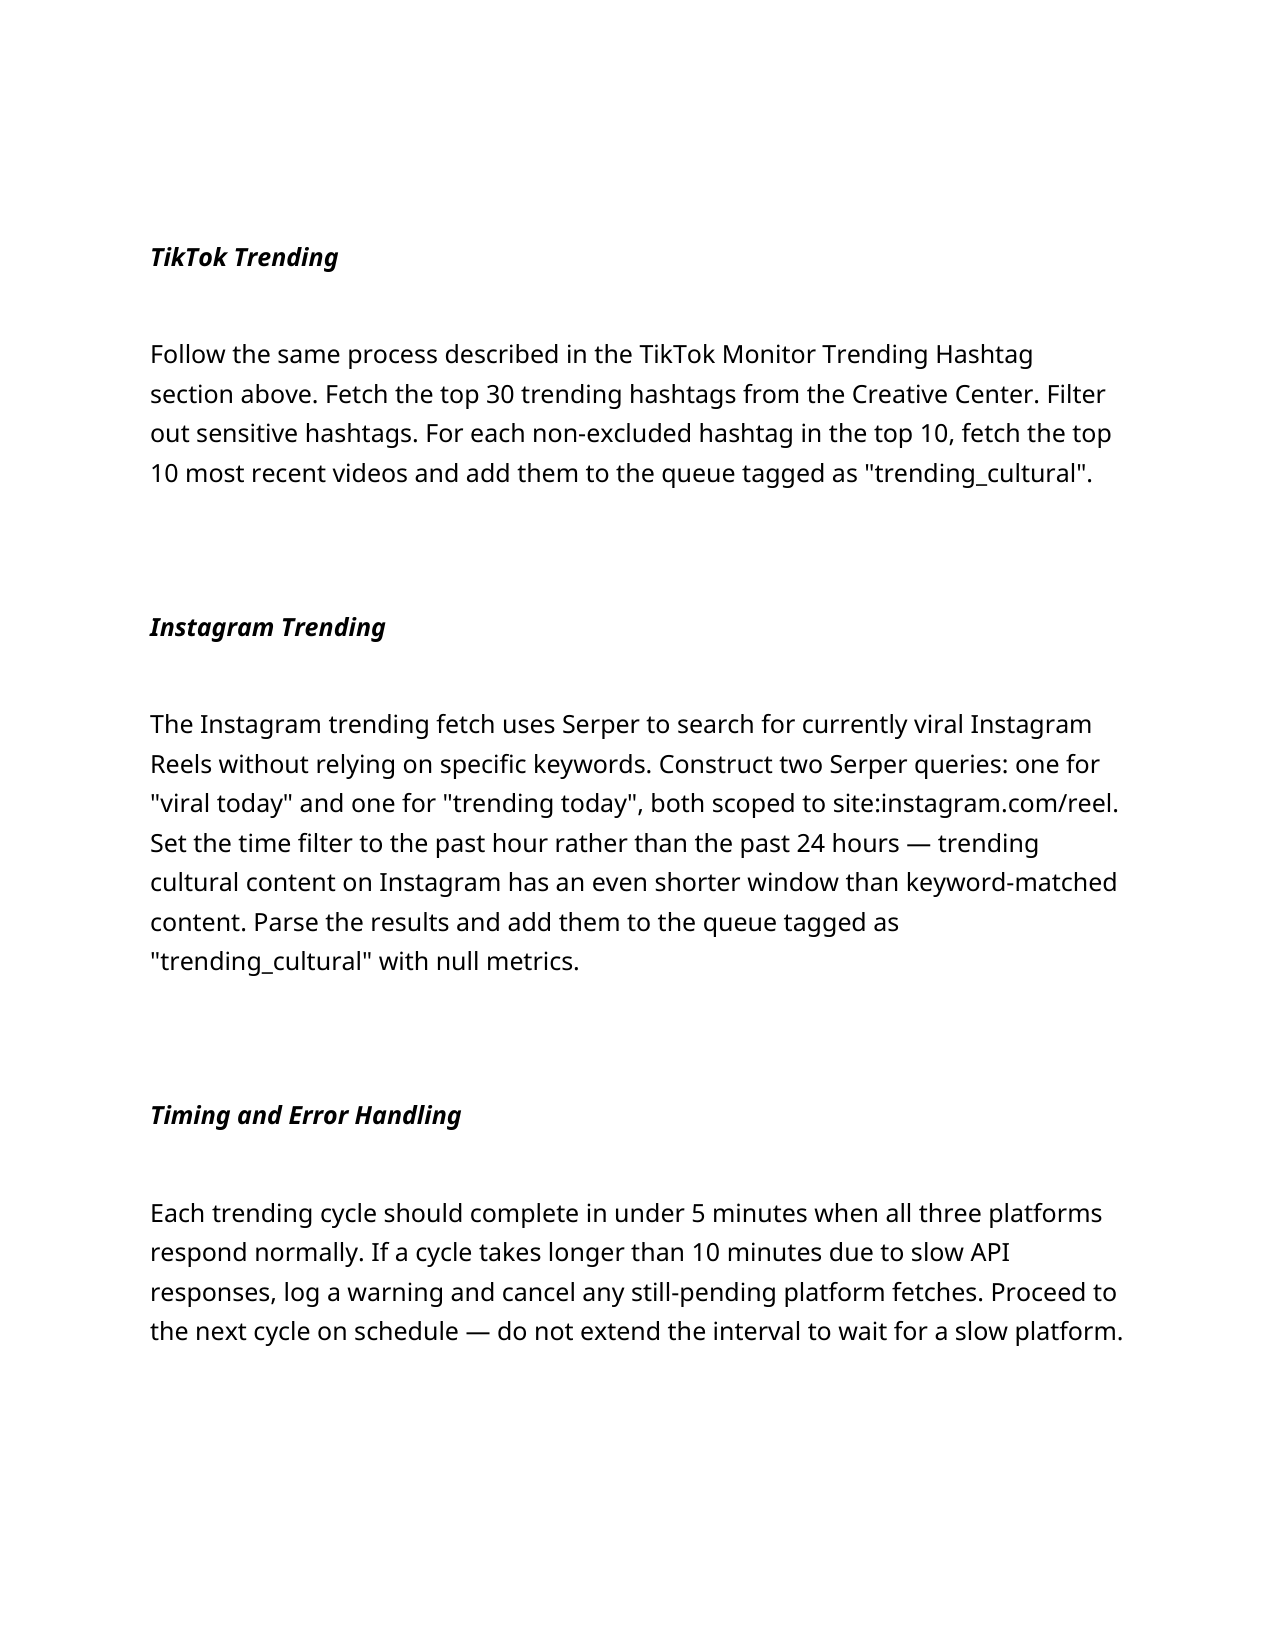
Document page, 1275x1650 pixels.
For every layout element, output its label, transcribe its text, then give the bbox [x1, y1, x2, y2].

text Follow the same process described in the TikTok Monitor Trending Hashtag section above. Fetch the top 30 trending hashtags from the Creative Center. Filter out sensitive hashtags. For each non-excluded hashtag in the top 10, fetch the top 10 most recent videos and add them to the queue tagged as "trending_cultural". [150, 337, 1125, 489]
subtitle Timing and Error Handling [150, 1098, 1125, 1132]
subtitle TikTok Trending [150, 239, 1125, 273]
text The Instagram trending fetch uses Serper to search for currently viral Instagram Reels without relying on specific keywords. Construct two Serper queries: one for "viral today" and one for "trending today", both scoped to site:instagram.com/reel. Set the time filter to the past hour rather than the past 24 hours — trending cultural content on Instagram has an even shorter window than keyword-matched content. Parse the results and add them to the queue tagged as "trending_cultural" with null metrics. [150, 707, 1125, 978]
subtitle Instagram Trending [150, 609, 1125, 643]
text Each trending cycle should complete in under 5 minutes when all three platforms respond normally. If a cycle takes longer than 10 minutes due to slow API responses, log a warning and cancel any still-pending platform fetches. Proceed to the next cycle on schedule — do not extend the interval to wait for a slow platform. [150, 1196, 1125, 1348]
